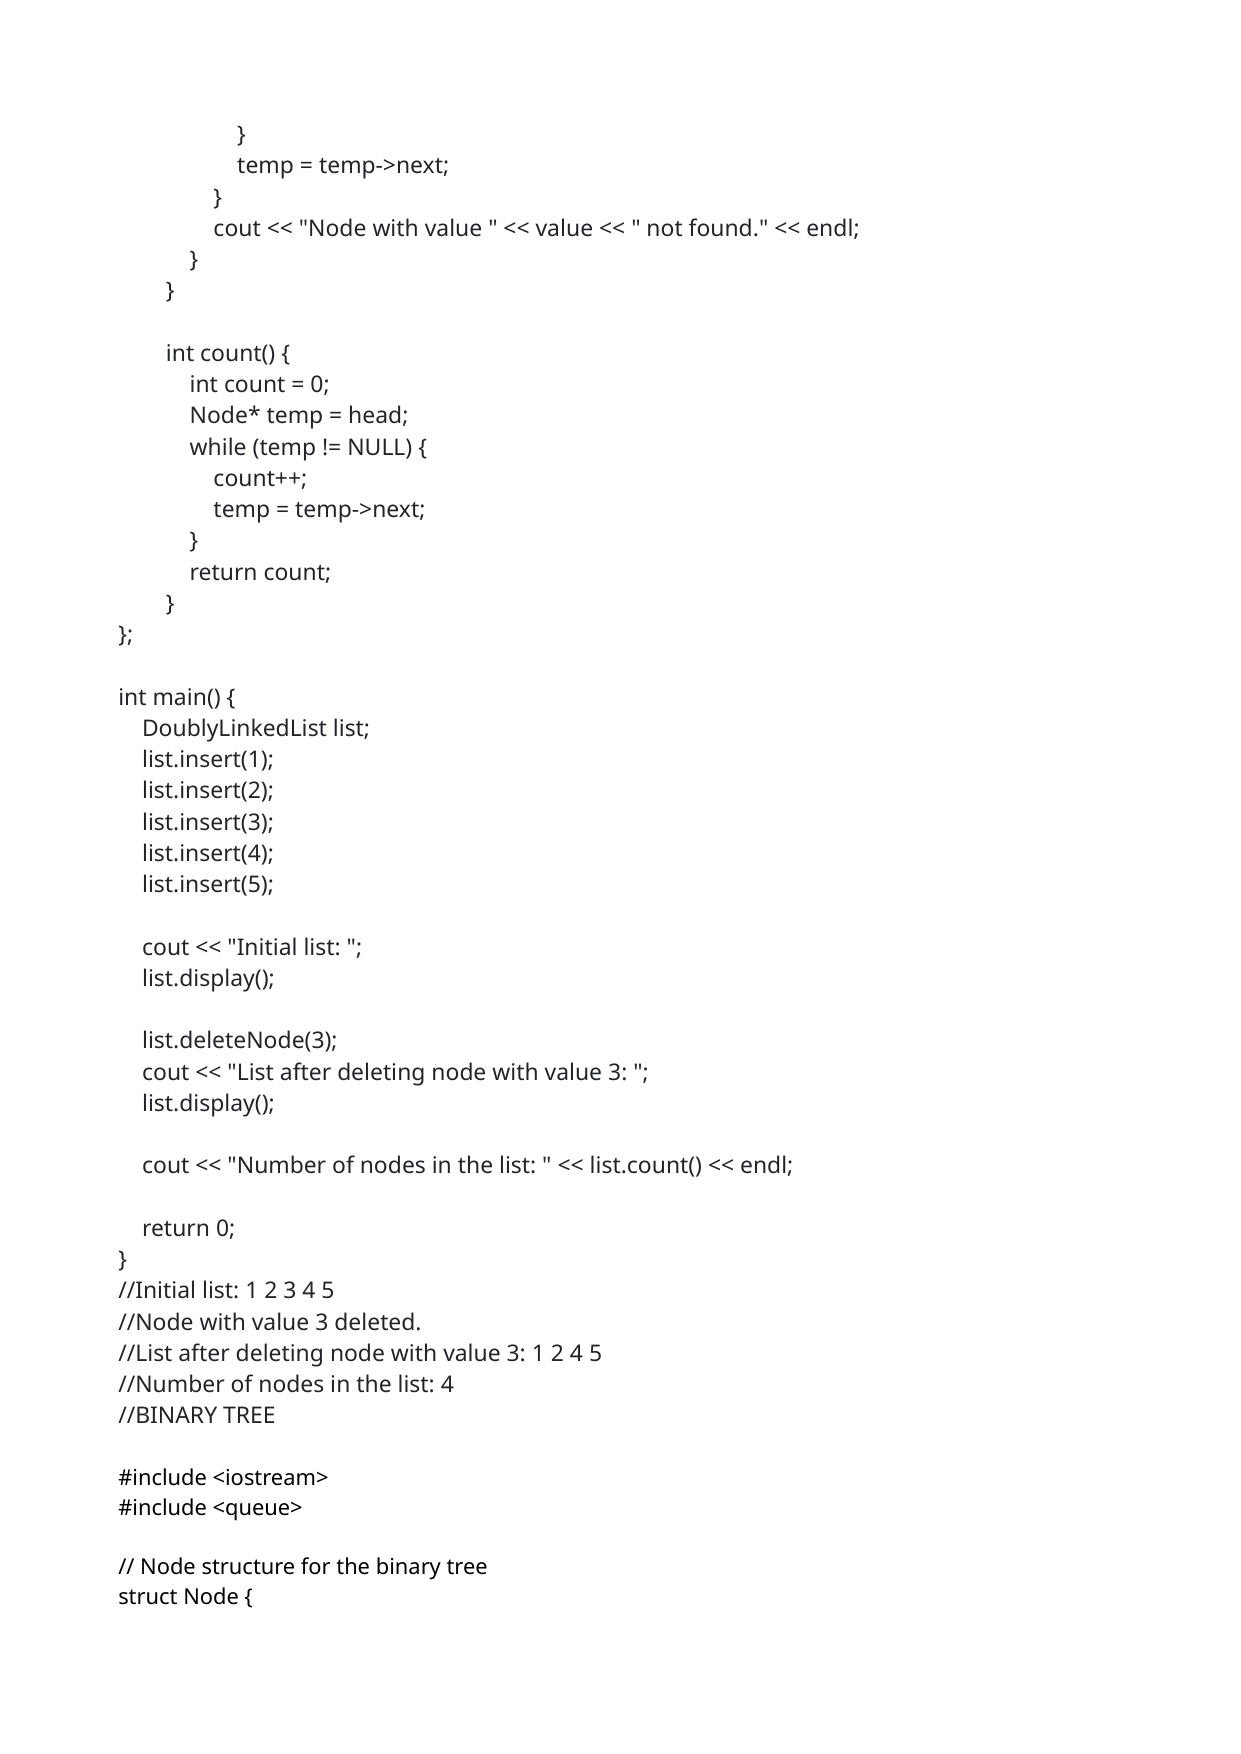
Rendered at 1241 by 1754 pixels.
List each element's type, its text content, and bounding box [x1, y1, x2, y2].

text } [118, 274, 1122, 306]
text } [118, 524, 1122, 556]
text } [118, 181, 1122, 212]
text list.display(); [118, 962, 1122, 993]
text } [118, 1243, 1122, 1274]
text DoublyLinkedList list; [118, 712, 1122, 743]
text temp = temp->next; [118, 493, 1122, 524]
text cout << "Initial list: "; [118, 931, 1122, 962]
text }; [118, 618, 1122, 649]
text count++; [118, 462, 1122, 493]
text //List after deleting node with value 3: 1 2 4 5 [118, 1337, 1122, 1368]
text return 0; [118, 1212, 1122, 1243]
text //Number of nodes in the list: 4 [118, 1368, 1122, 1399]
text int count = 0; [118, 368, 1122, 399]
text list.insert(5); [118, 868, 1122, 899]
text list.insert(1); [118, 743, 1122, 774]
text temp = temp->next; [118, 149, 1122, 181]
text cout << "Number of nodes in the list: " << list.count() << endl; [118, 1149, 1122, 1181]
text list.insert(3); [118, 806, 1122, 837]
text //Initial list: 1 2 3 4 5 [118, 1274, 1122, 1306]
text list.deleteNode(3); [118, 1024, 1122, 1056]
text Node* temp = head; [118, 399, 1122, 431]
text } [118, 118, 1122, 149]
text cout << "Node with value " << value << " not found." << endl; [118, 212, 1122, 243]
text cout << "List after deleting node with value 3: "; [118, 1056, 1122, 1087]
text list.insert(4); [118, 837, 1122, 868]
text int main() { [118, 681, 1122, 712]
text list.display(); [118, 1087, 1122, 1118]
text // Node structure for the binary tree [118, 1551, 1122, 1581]
text } [118, 587, 1122, 618]
text #include <iostream> [118, 1462, 1122, 1492]
text #include <queue> [118, 1492, 1122, 1521]
text while (temp != NULL) { [118, 431, 1122, 462]
text return count; [118, 556, 1122, 587]
text list.insert(2); [118, 774, 1122, 806]
text } [118, 243, 1122, 274]
text int count() { [118, 337, 1122, 368]
text struct Node { [118, 1581, 1122, 1611]
text //BINARY TREE [118, 1399, 1122, 1431]
text //Node with value 3 deleted. [118, 1306, 1122, 1337]
